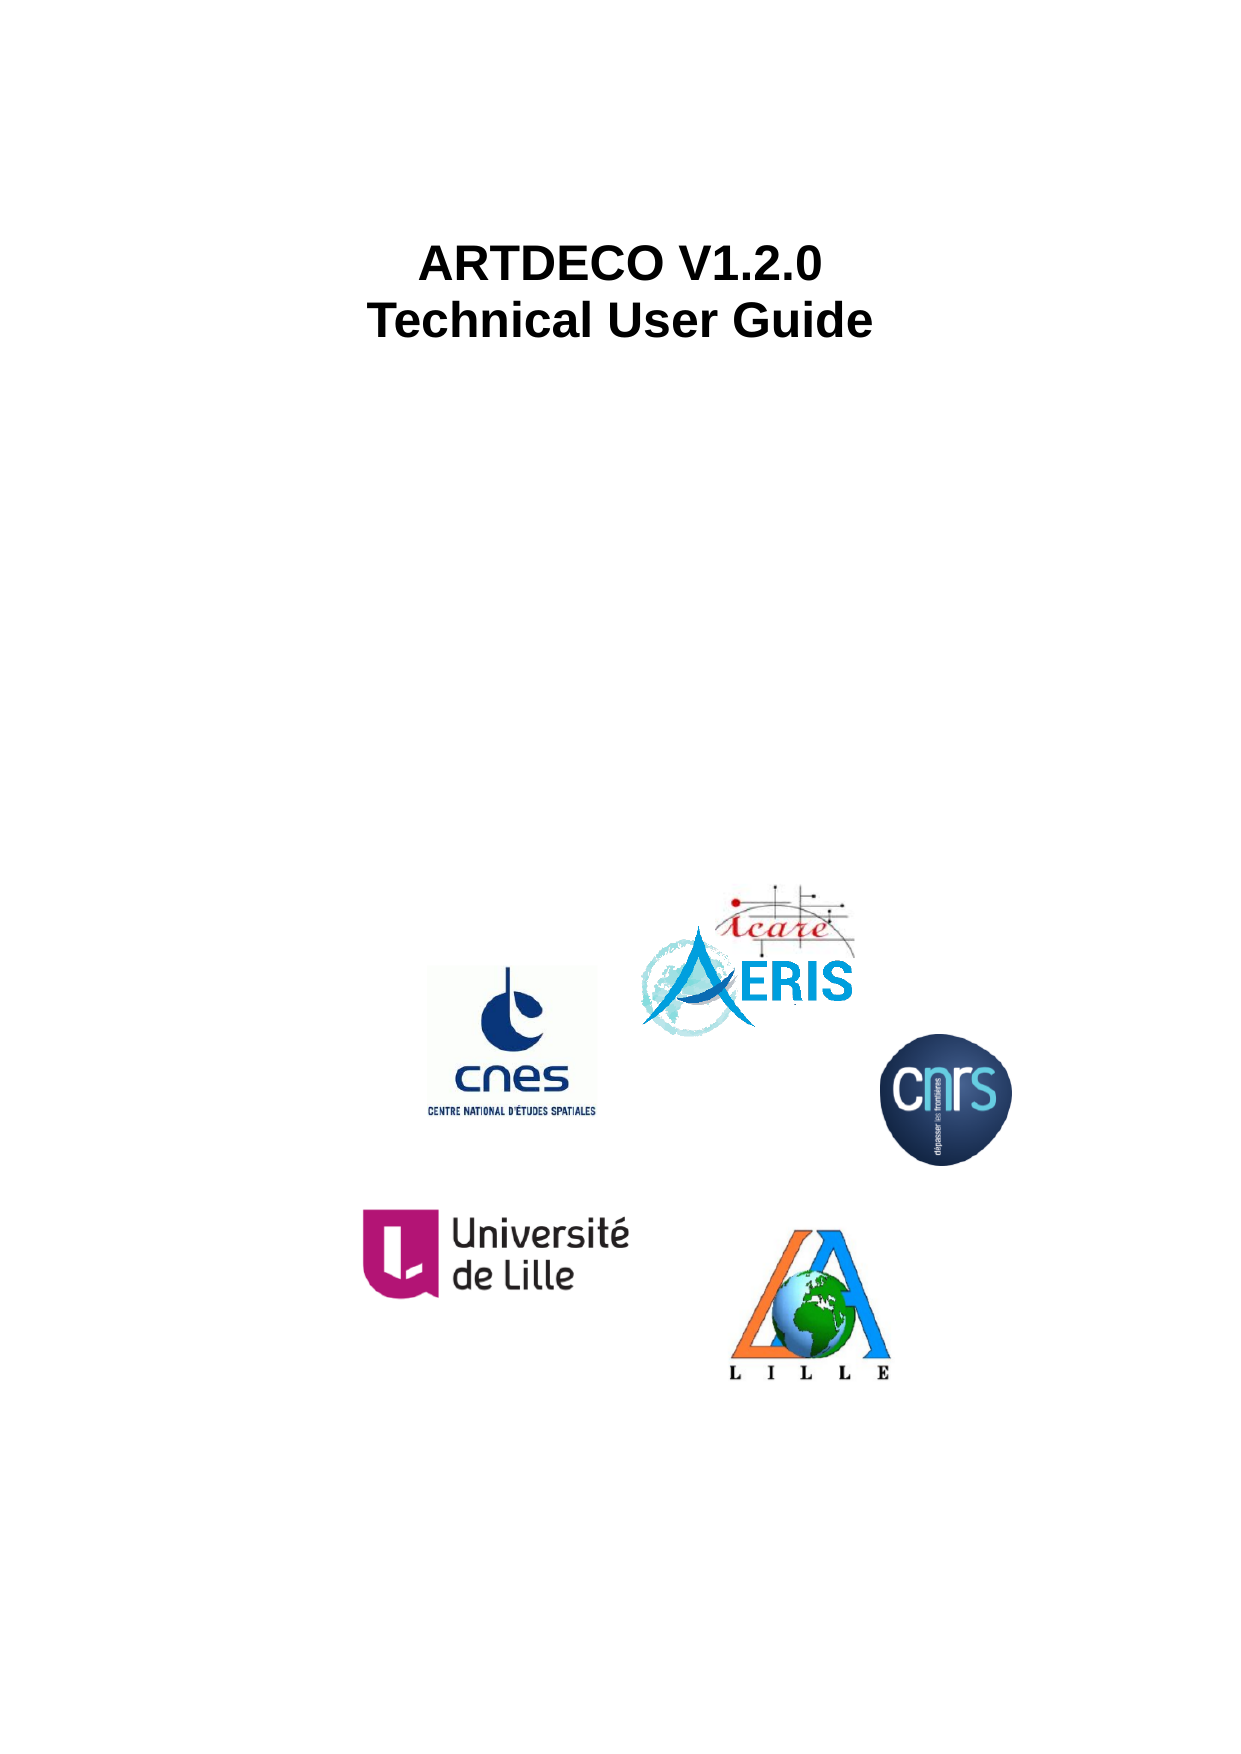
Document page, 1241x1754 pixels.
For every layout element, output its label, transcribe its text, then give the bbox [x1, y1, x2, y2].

picture [725, 1226, 903, 1383]
picture [423, 959, 603, 1118]
text ARTDECO V1.2.0 [118, 233, 1122, 291]
picture [358, 1205, 640, 1304]
picture [629, 877, 1020, 1167]
text Technical User Guide [118, 291, 1122, 348]
